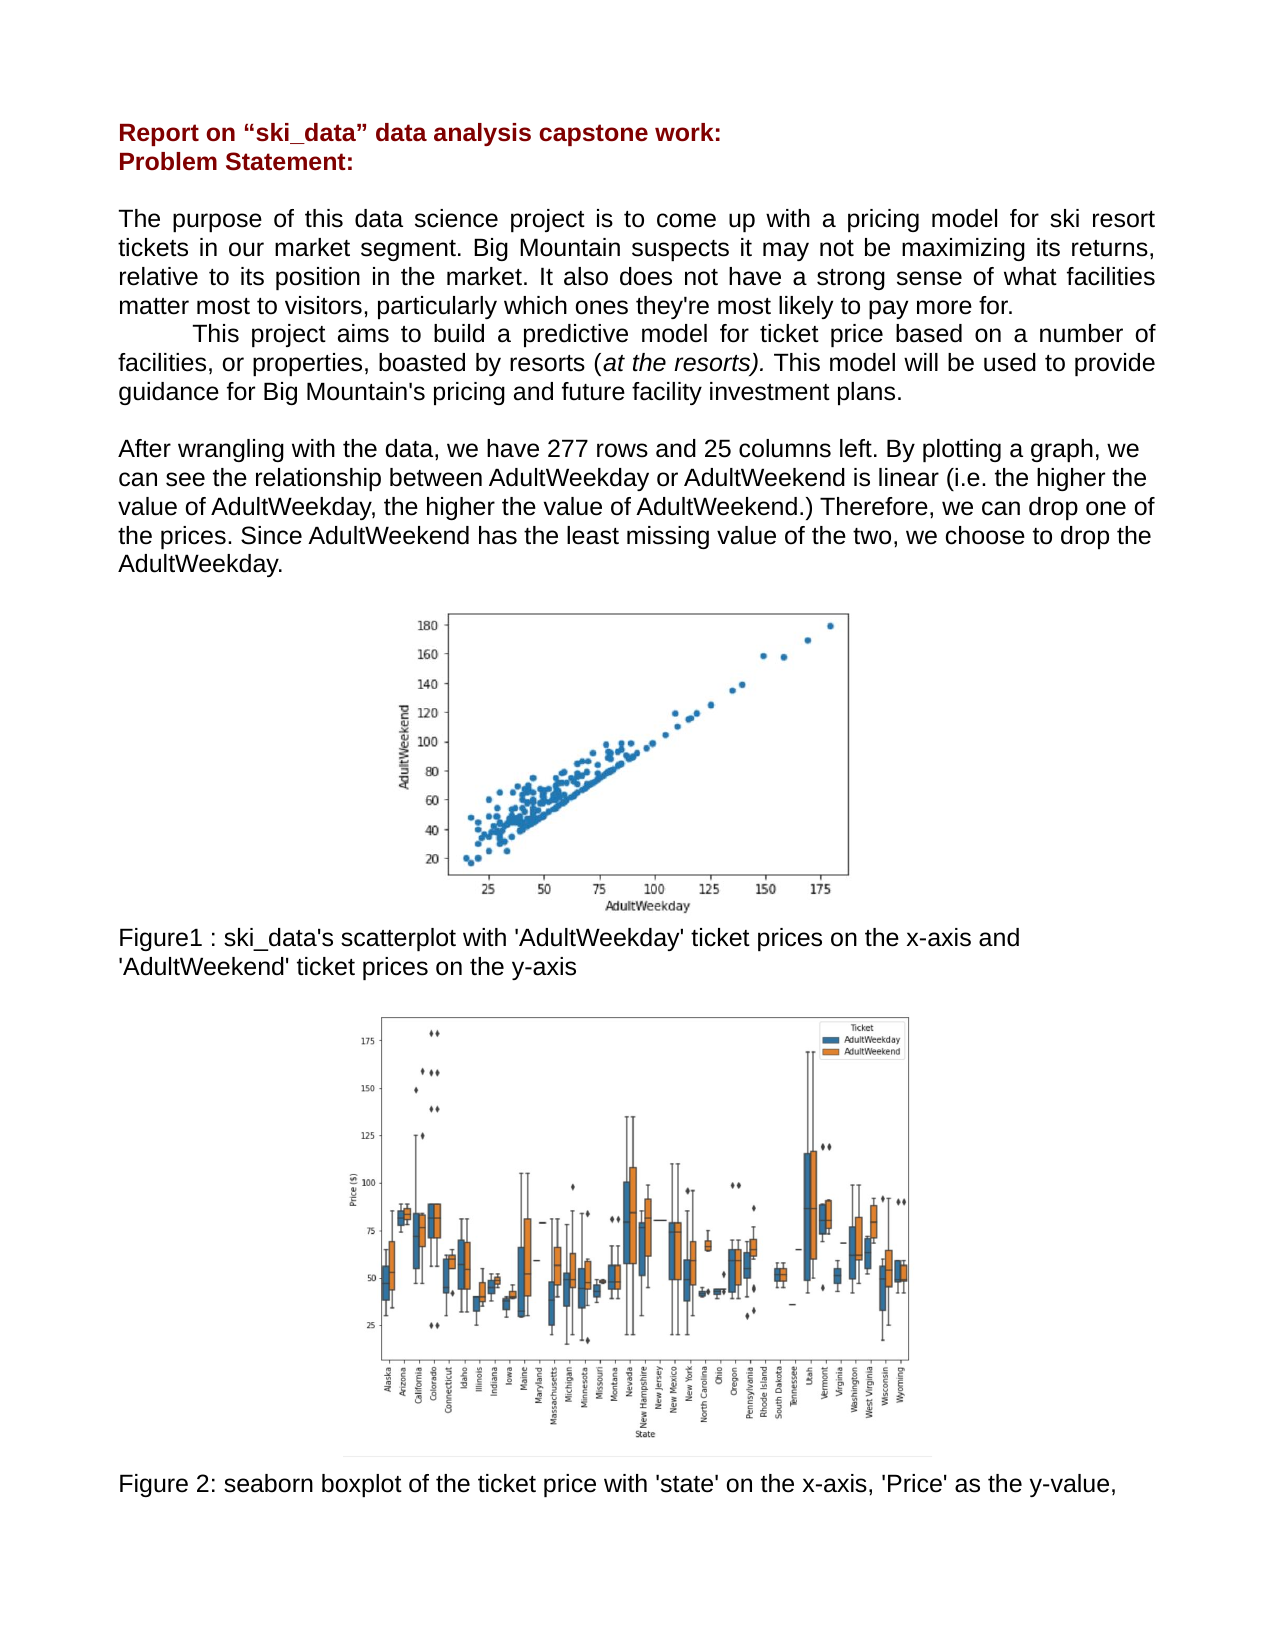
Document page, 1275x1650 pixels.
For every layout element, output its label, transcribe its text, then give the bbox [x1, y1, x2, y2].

text After wrangling with the data, we have 277 rows and 25 columns left. By plotting a graph, we can see the relationship between AdultWeekday or AdultWeekend is linear (i.e. the higher the value of AdultWeekday, the higher the value of AdultWeekend.) Therefore, we can drop one of the prices. Since AdultWeekend has the least missing value of the two, we choose to drop the AdultWeekday. [118, 434, 1157, 578]
picture [373, 606, 902, 918]
text This project aims to build a predictive model for ticket price based on a number of facilities, or properties, boasted by resorts (at the resorts). This model will be used to provide guidance for Big Mountain's pricing and future facility investment plans. [118, 319, 1157, 406]
text Problem Statement: [118, 147, 1157, 176]
text The purpose of this data science project is to come up with a pricing model for ski resort tickets in our market segment. Big Mountain suspects it may not be maximizing its returns, relative to its position in the market. It also does not have a strong sense of what facilities matter most to visitors, particularly which ones they're most likely to pay more for. [118, 204, 1157, 319]
picture [343, 1009, 933, 1458]
text Report on “ski_data” data analysis capstone work: [118, 118, 1157, 147]
text Figure1 : ski_data's scatterplot with 'AdultWeekday' ticket prices on the x-axis and 'AdultWeekend' ticket prices on the y-axis [118, 923, 1157, 981]
text Figure 2: seaborn boxplot of the ticket price with 'state' on the x-axis, 'Price' as the y-value, [118, 1469, 1157, 1498]
